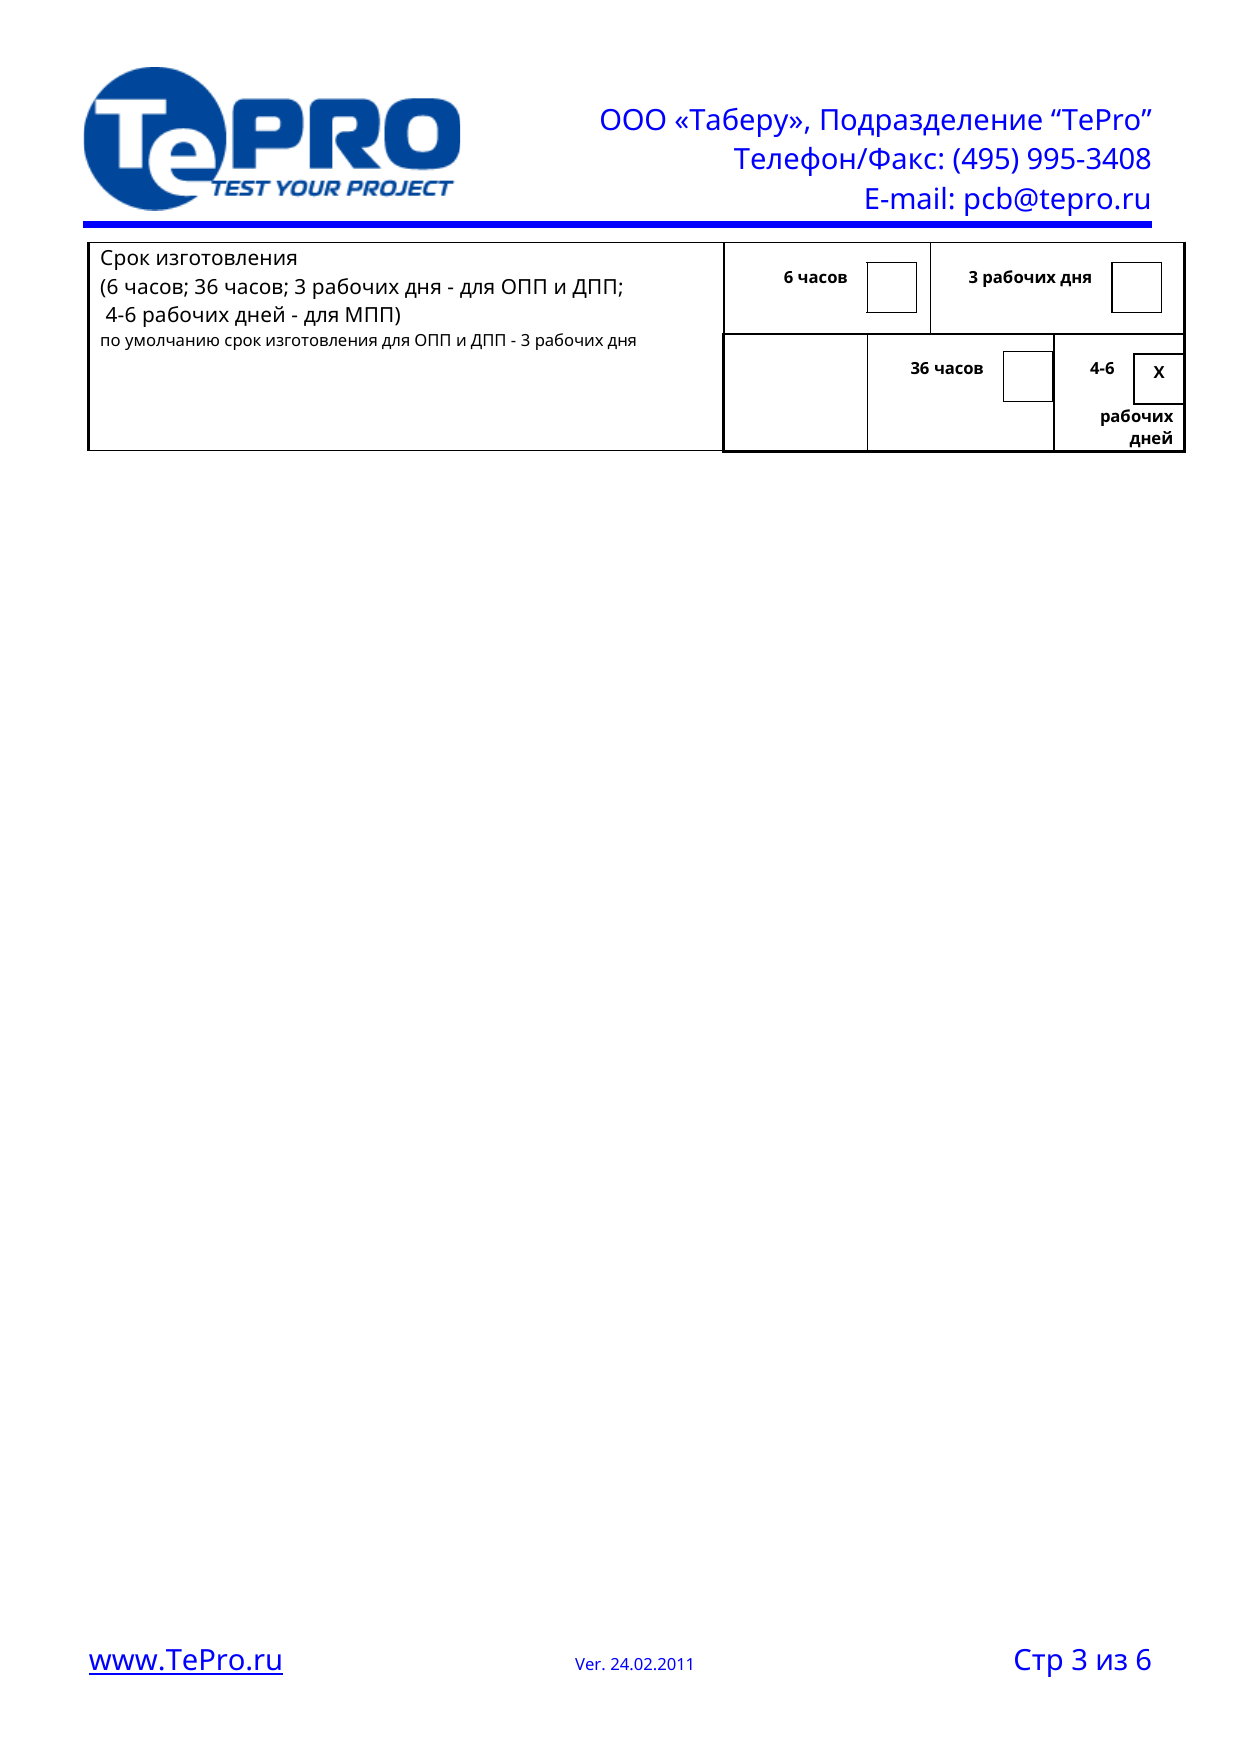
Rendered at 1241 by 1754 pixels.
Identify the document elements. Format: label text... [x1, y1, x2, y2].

table_cell [725, 335, 867, 450]
picture [83, 67, 461, 211]
table_cell 4-6 рабочих дней [1055, 335, 1183, 450]
table_cell 3 рабочих дня [931, 243, 1183, 333]
table_cell 6 часов [725, 243, 930, 333]
table_cell 36 часов [868, 335, 1053, 450]
table_cell Срок изготовления (6 часов; 36 часов; 3 рабочих дня - для ОПП и ДПП; 4-6 рабочих дней - для МПП) по умолчанию срок изготовления для ОПП и ДПП - 3 рабочих дня [90, 243, 723, 450]
